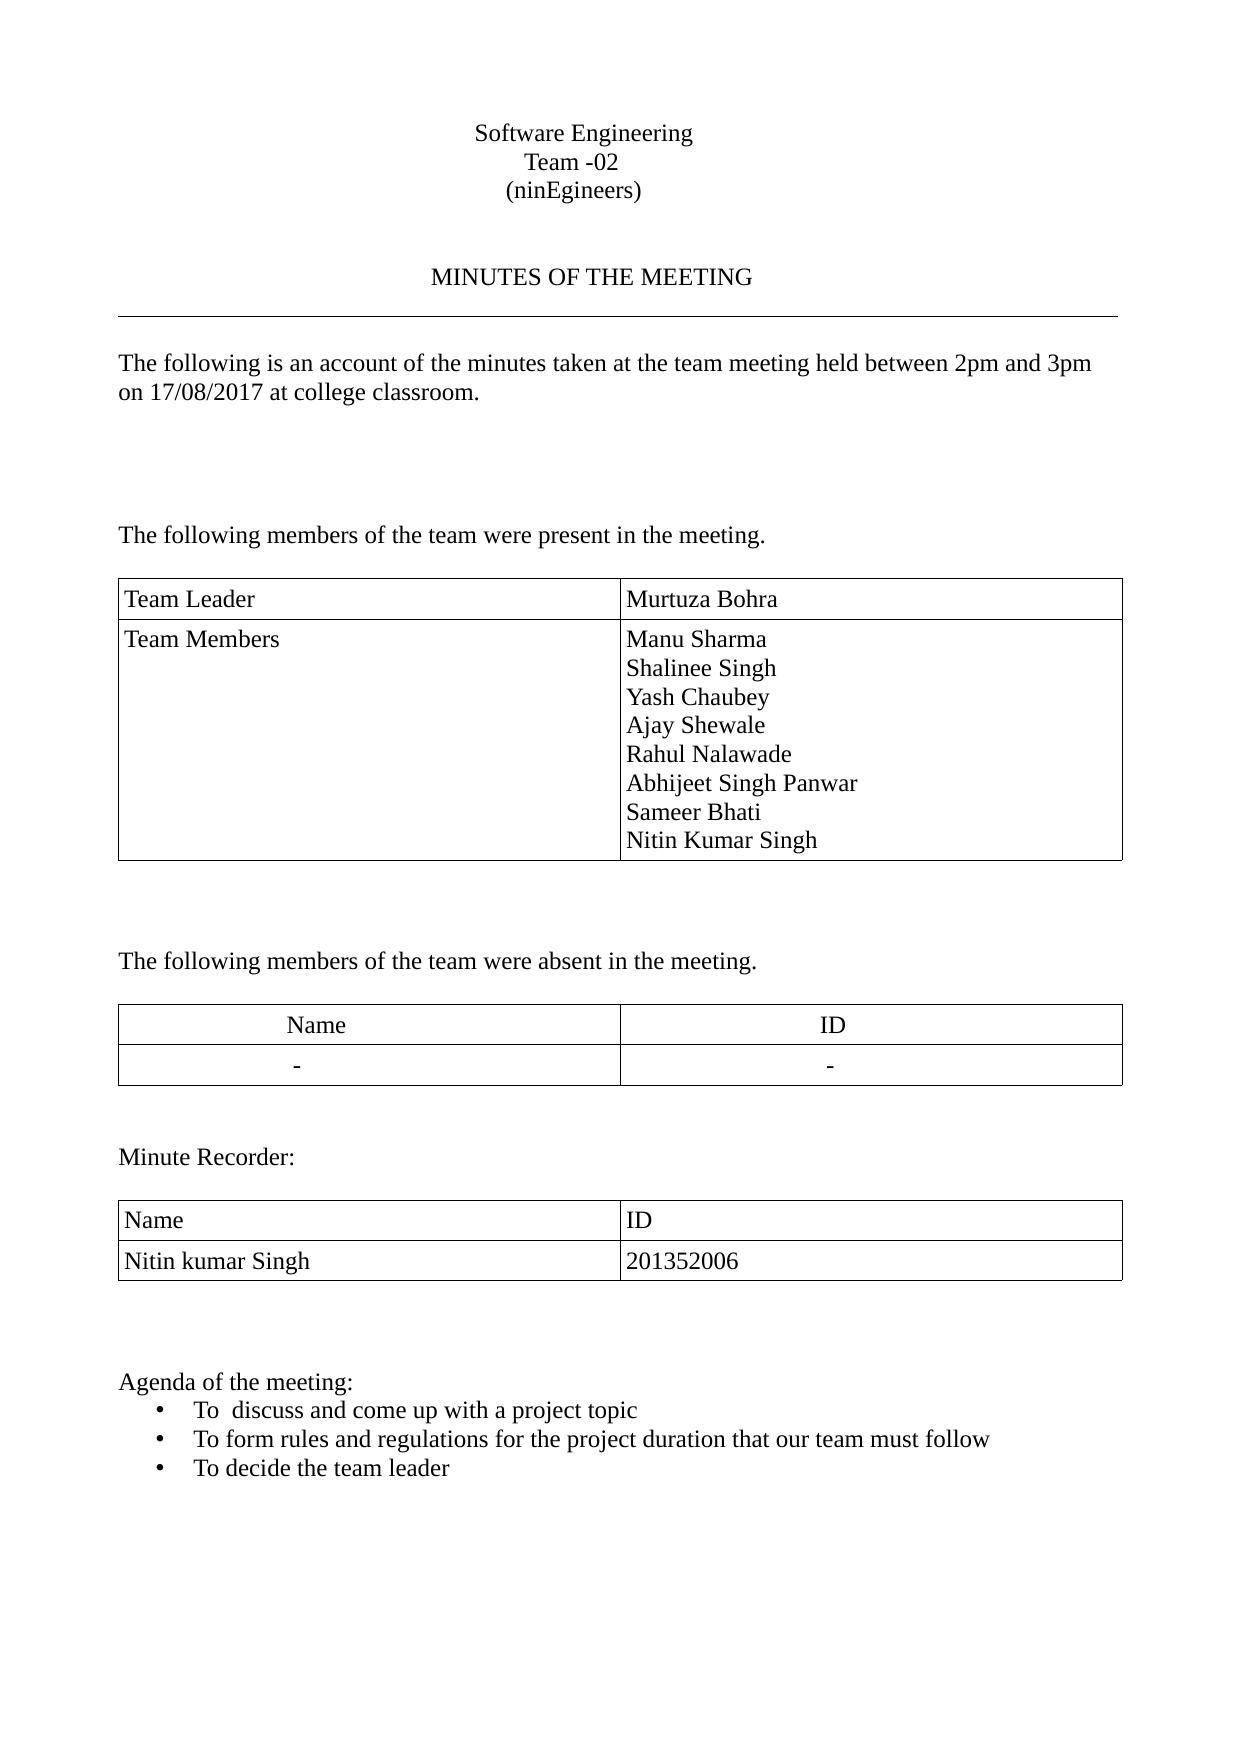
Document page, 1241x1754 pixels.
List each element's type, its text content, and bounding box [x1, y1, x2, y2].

table_cell - [621, 1045, 1122, 1084]
text Team -02 [118, 147, 1122, 176]
list To discuss and come up with a project topic [156, 1395, 1122, 1424]
text Agenda of the meeting: [118, 1367, 1122, 1395]
text The following members of the team were absent in the meeting. [118, 946, 1122, 975]
table_cell Manu Sharma Shalinee Singh Yash Chaubey Ajay Shewale Rahul Nalawade Abhijeet Singh Panwar Sameer Bhati Nitin Kumar Singh [621, 620, 1122, 860]
table_cell Team Members [119, 620, 620, 860]
list To decide the team leader [156, 1453, 1122, 1482]
text The following members of the team were present in the meeting. [118, 521, 1122, 549]
text Software Engineering [118, 118, 1122, 147]
table_cell - [119, 1045, 620, 1084]
text MINUTES OF THE MEETING [118, 262, 1122, 291]
table_cell 201352006 [621, 1241, 1122, 1280]
text on 17/08/2017 at college classroom. [118, 377, 1122, 406]
table_header Team Leader [119, 579, 620, 618]
table_header ID [621, 1005, 1122, 1044]
list To form rules and regulations for the project duration that our team must follow [156, 1424, 1122, 1453]
text The following is an account of the minutes taken at the team meeting held between 2pm and 3pm [118, 348, 1122, 377]
table_cell Nitin kumar Singh [119, 1241, 620, 1280]
text Minute Recorder: [118, 1142, 1122, 1171]
table_header ID [621, 1201, 1122, 1240]
table_header Name [119, 1201, 620, 1240]
text (ninEgineers) [118, 176, 1122, 204]
table_header Murtuza Bohra [621, 579, 1122, 618]
table_header Name [119, 1005, 620, 1044]
